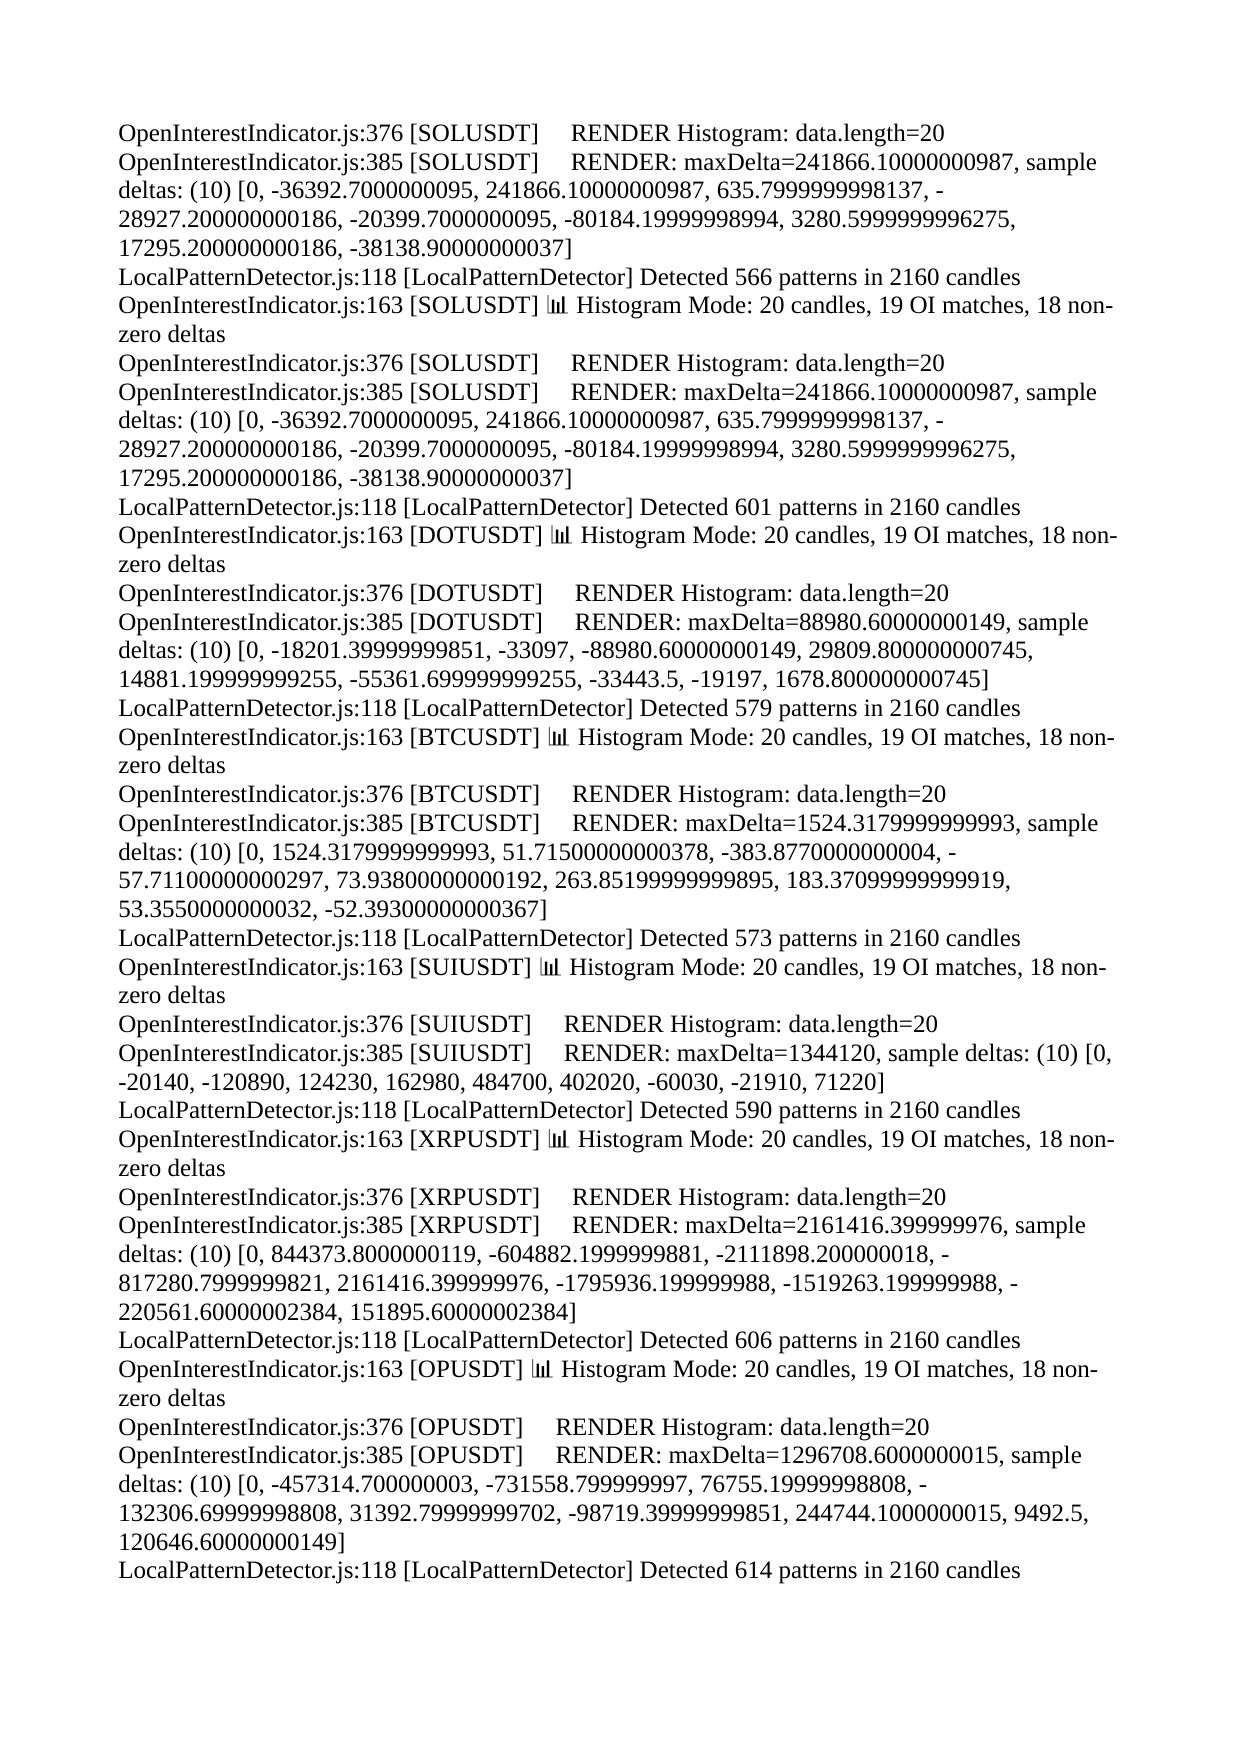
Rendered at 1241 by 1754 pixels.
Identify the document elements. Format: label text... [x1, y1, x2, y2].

text LocalPatternDetector.js:118 [LocalPatternDetector] Detected 601 patterns in 2160 candles [118, 492, 1122, 521]
text OpenInterestIndicator.js:385 [BTCUSDT] 🎨 RENDER: maxDelta=1524.3179999999993, sample deltas: (10) [0, 1524.3179999999993, 51.71500000000378, -383.8770000000004, -57.71100000000297, 73.93800000000192, 263.85199999999895, 183.37099999999919, 53.3550000000032, -52.39300000000367] [118, 808, 1122, 923]
text OpenInterestIndicator.js:376 [OPUSDT] 🎨 RENDER Histogram: data.length=20 [118, 1412, 1122, 1441]
text OpenInterestIndicator.js:376 [SUIUSDT] 🎨 RENDER Histogram: data.length=20 [118, 1009, 1122, 1038]
text OpenInterestIndicator.js:385 [SUIUSDT] 🎨 RENDER: maxDelta=1344120, sample deltas: (10) [0, -20140, -120890, 124230, 162980, 484700, 402020, -60030, -21910, 71220] [118, 1038, 1122, 1096]
text OpenInterestIndicator.js:385 [XRPUSDT] 🎨 RENDER: maxDelta=2161416.399999976, sample deltas: (10) [0, 844373.8000000119, -604882.1999999881, -2111898.200000018, -817280.7999999821, 2161416.399999976, -1795936.199999988, -1519263.199999988, -220561.60000002384, 151895.60000002384] [118, 1211, 1122, 1326]
text OpenInterestIndicator.js:163 [DOTUSDT] 📊 Histogram Mode: 20 candles, 19 OI matches, 18 non-zero deltas [118, 521, 1122, 578]
text LocalPatternDetector.js:118 [LocalPatternDetector] Detected 573 patterns in 2160 candles [118, 923, 1122, 952]
text OpenInterestIndicator.js:163 [BTCUSDT] 📊 Histogram Mode: 20 candles, 19 OI matches, 18 non-zero deltas [118, 722, 1122, 779]
text LocalPatternDetector.js:118 [LocalPatternDetector] Detected 606 patterns in 2160 candles [118, 1326, 1122, 1354]
text OpenInterestIndicator.js:376 [SOLUSDT] 🎨 RENDER Histogram: data.length=20 [118, 118, 1122, 147]
text LocalPatternDetector.js:118 [LocalPatternDetector] Detected 566 patterns in 2160 candles [118, 262, 1122, 291]
text OpenInterestIndicator.js:163 [OPUSDT] 📊 Histogram Mode: 20 candles, 19 OI matches, 18 non-zero deltas [118, 1354, 1122, 1412]
text LocalPatternDetector.js:118 [LocalPatternDetector] Detected 579 patterns in 2160 candles [118, 693, 1122, 722]
text OpenInterestIndicator.js:376 [DOTUSDT] 🎨 RENDER Histogram: data.length=20 [118, 578, 1122, 607]
text OpenInterestIndicator.js:385 [DOTUSDT] 🎨 RENDER: maxDelta=88980.60000000149, sample deltas: (10) [0, -18201.39999999851, -33097, -88980.60000000149, 29809.800000000745, 14881.199999999255, -55361.699999999255, -33443.5, -19197, 1678.800000000745] [118, 607, 1122, 693]
text LocalPatternDetector.js:118 [LocalPatternDetector] Detected 590 patterns in 2160 candles [118, 1096, 1122, 1124]
text OpenInterestIndicator.js:376 [SOLUSDT] 🎨 RENDER Histogram: data.length=20 [118, 348, 1122, 377]
text OpenInterestIndicator.js:163 [SOLUSDT] 📊 Histogram Mode: 20 candles, 19 OI matches, 18 non-zero deltas [118, 291, 1122, 348]
text OpenInterestIndicator.js:385 [SOLUSDT] 🎨 RENDER: maxDelta=241866.10000000987, sample deltas: (10) [0, -36392.7000000095, 241866.10000000987, 635.7999999998137, -28927.200000000186, -20399.7000000095, -80184.19999998994, 3280.5999999996275, 17295.200000000186, -38138.90000000037] [118, 147, 1122, 262]
text OpenInterestIndicator.js:163 [SUIUSDT] 📊 Histogram Mode: 20 candles, 19 OI matches, 18 non-zero deltas [118, 952, 1122, 1009]
text OpenInterestIndicator.js:376 [XRPUSDT] 🎨 RENDER Histogram: data.length=20 [118, 1182, 1122, 1211]
text OpenInterestIndicator.js:385 [OPUSDT] 🎨 RENDER: maxDelta=1296708.6000000015, sample deltas: (10) [0, -457314.700000003, -731558.799999997, 76755.19999998808, -132306.69999998808, 31392.79999999702, -98719.39999999851, 244744.1000000015, 9492.5, 120646.60000000149] [118, 1441, 1122, 1556]
text OpenInterestIndicator.js:163 [XRPUSDT] 📊 Histogram Mode: 20 candles, 19 OI matches, 18 non-zero deltas [118, 1124, 1122, 1182]
text OpenInterestIndicator.js:385 [SOLUSDT] 🎨 RENDER: maxDelta=241866.10000000987, sample deltas: (10) [0, -36392.7000000095, 241866.10000000987, 635.7999999998137, -28927.200000000186, -20399.7000000095, -80184.19999998994, 3280.5999999996275, 17295.200000000186, -38138.90000000037] [118, 377, 1122, 492]
text OpenInterestIndicator.js:376 [BTCUSDT] 🎨 RENDER Histogram: data.length=20 [118, 779, 1122, 808]
text LocalPatternDetector.js:118 [LocalPatternDetector] Detected 614 patterns in 2160 candles [118, 1556, 1122, 1584]
